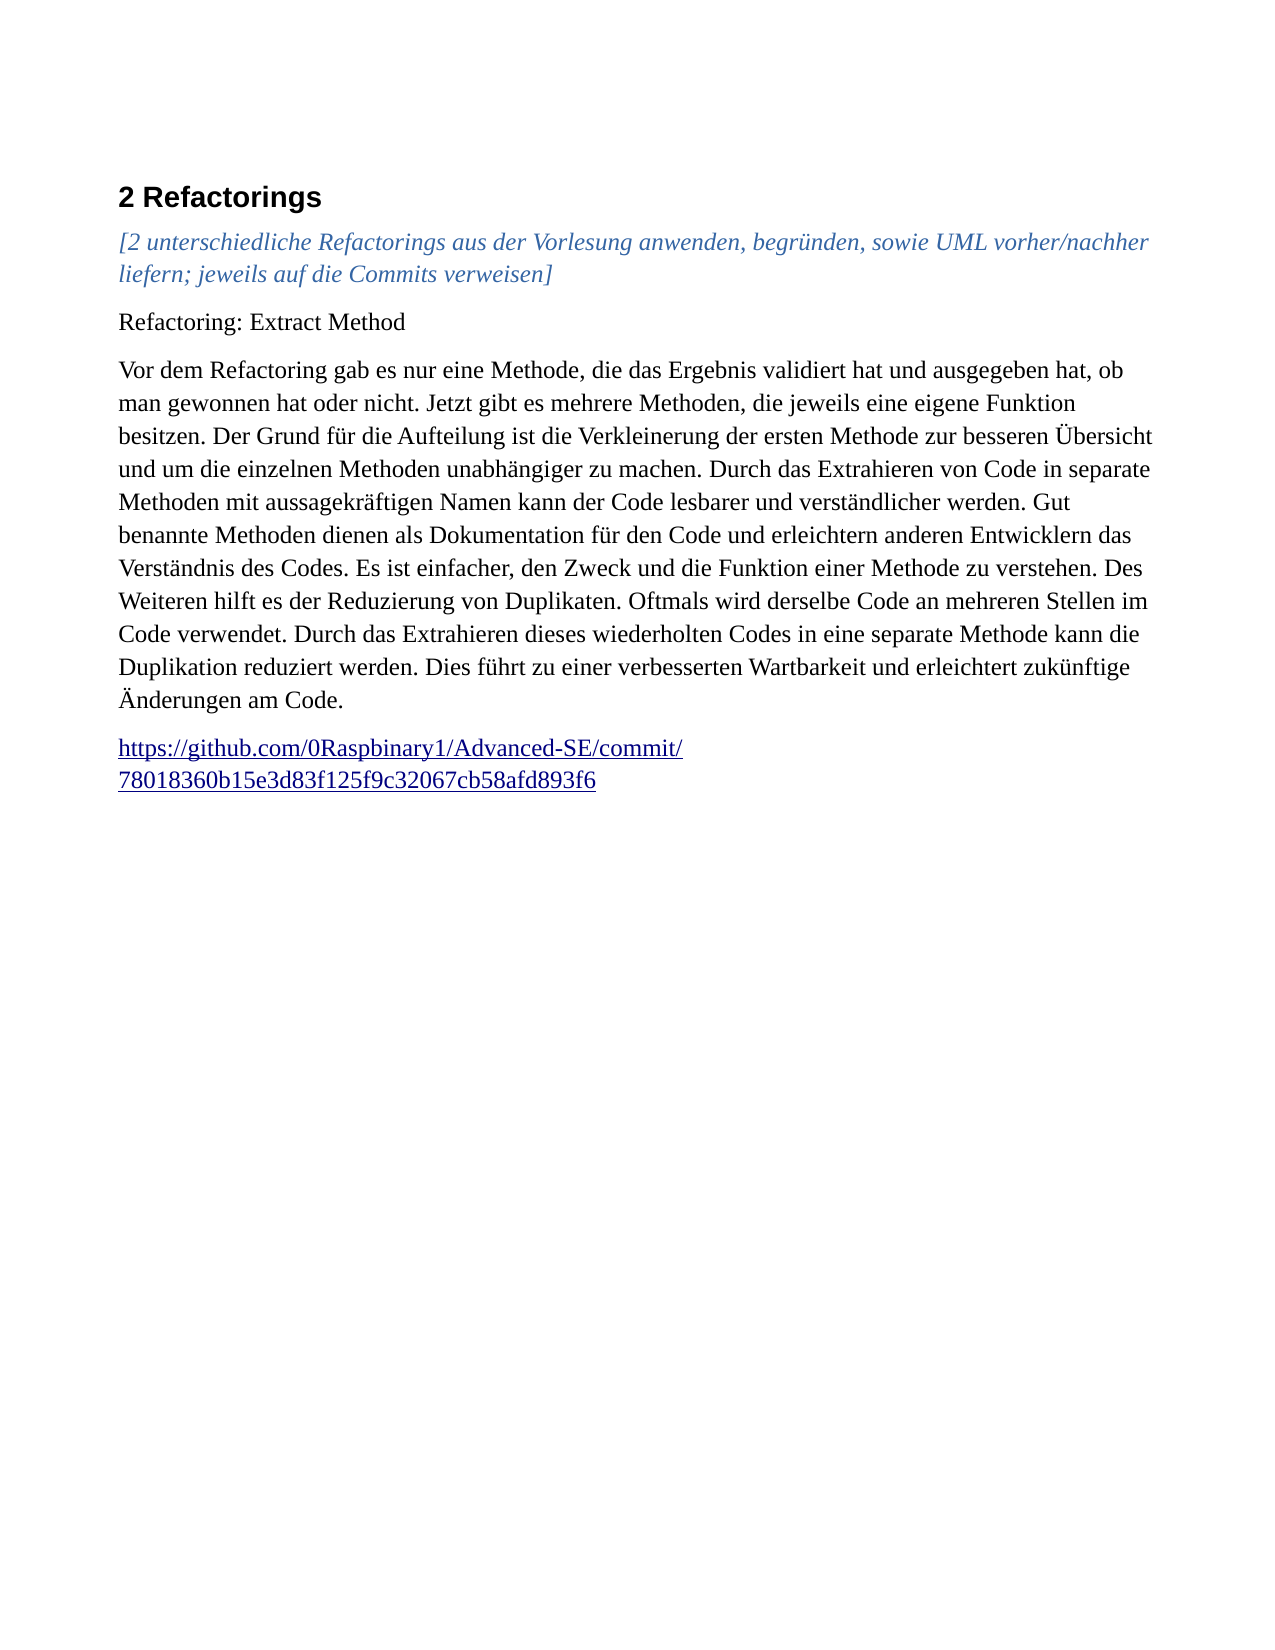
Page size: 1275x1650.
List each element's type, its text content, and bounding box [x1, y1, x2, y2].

text https://github.com/0Raspbinary1/Advanced-SE/commit/78018360b15e3d83f125f9c32067cb58afd893f6 [118, 733, 1157, 794]
text Vor dem Refactoring gab es nur eine Methode, die das Ergebnis validiert hat und ausgegeben hat, ob man gewonnen hat oder nicht. Jetzt gibt es mehrere Methoden, die jeweils eine eigene Funktion besitzen. Der Grund für die Aufteilung ist die Verkleinerung der ersten Methode zur besseren Übersicht und um die einzelnen Methoden unabhängiger zu machen. Durch das Extrahieren von Code in separate Methoden mit aussagekräftigen Namen kann der Code lesbarer und verständlicher werden. Gut benannte Methoden dienen als Dokumentation für den Code und erleichtern anderen Entwicklern das Verständnis des Codes. Es ist einfacher, den Zweck und die Funktion einer Methode zu verstehen. Des Weiteren hilft es der Reduzierung von Duplikaten. Oftmals wird derselbe Code an mehreren Stellen im Code verwendet. Durch das Extrahieren dieses wiederholten Codes in eine separate Methode kann die Duplikation reduziert werden. Dies führt zu einer verbesserten Wartbarkeit und erleichtert zukünftige Änderungen am Code. [118, 355, 1157, 714]
text Refactoring: Extract Method [118, 307, 1157, 336]
subtitle 2 Refactorings [118, 180, 1157, 214]
text [2 unterschiedliche Refactorings aus der Vorlesung anwenden, begründen, sowie UML vorher/nachher liefern; jeweils auf die Commits verweisen] [118, 227, 1157, 288]
